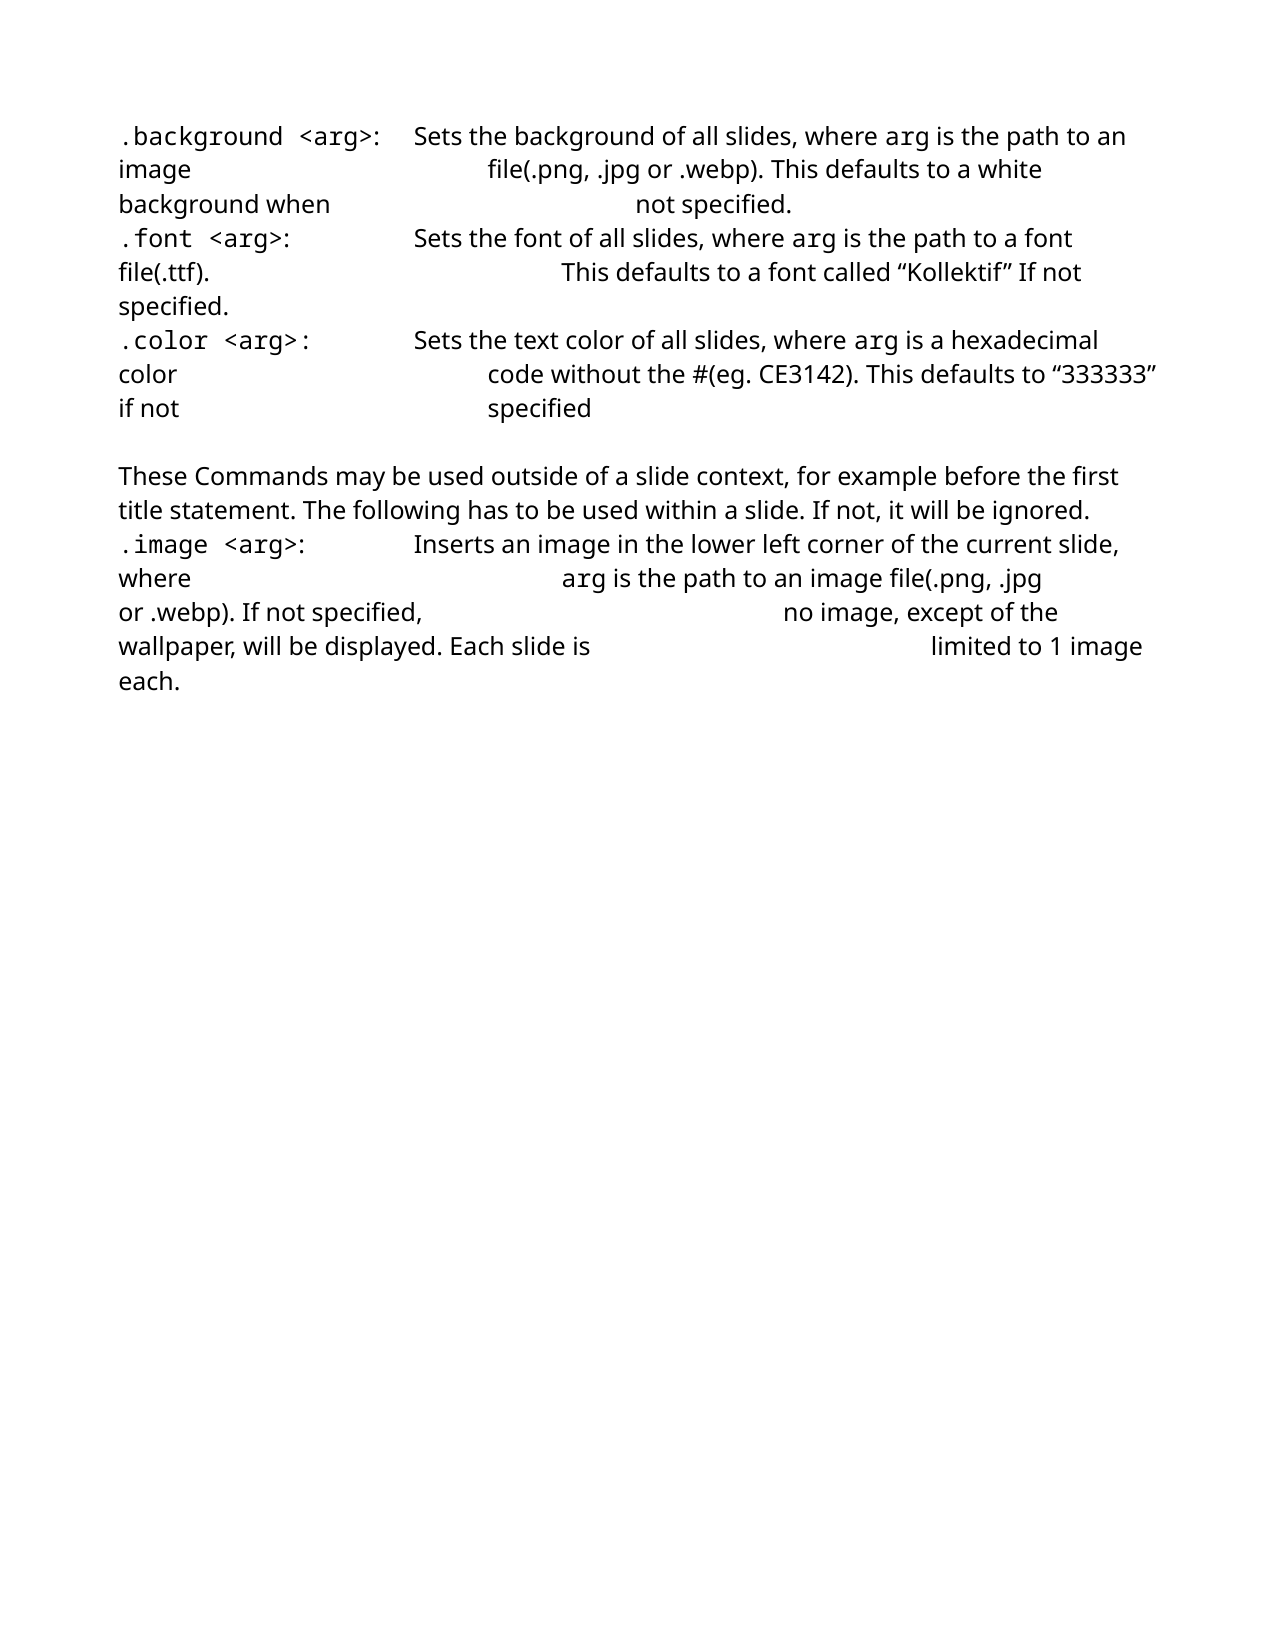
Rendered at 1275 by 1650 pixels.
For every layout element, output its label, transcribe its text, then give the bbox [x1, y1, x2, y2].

text .color <arg>: Sets the text color of all slides, where arg is a hexadecimal color code without the #(eg. CE3142). This defaults to “333333” if not specified [118, 322, 1157, 425]
text .font <arg>: Sets the font of all slides, where arg is the path to a font file(.ttf). This defaults to a font called “Kollektif” If not specified. [118, 220, 1157, 322]
text .background <arg>: Sets the background of all slides, where arg is the path to an image file(.png, .jpg or .webp). This defaults to a white background when not specified. [118, 118, 1157, 220]
text These Commands may be used outside of a slide context, for example before the first title statement. The following has to be used within a slide. If not, it will be ignored. [118, 459, 1157, 527]
text .image <arg>: Inserts an image in the lower left corner of the current slide, where arg is the path to an image file(.png, .jpg or .webp). If not specified, no image, except of the wallpaper, will be displayed. Each slide is limited to 1 image each. [118, 527, 1157, 697]
